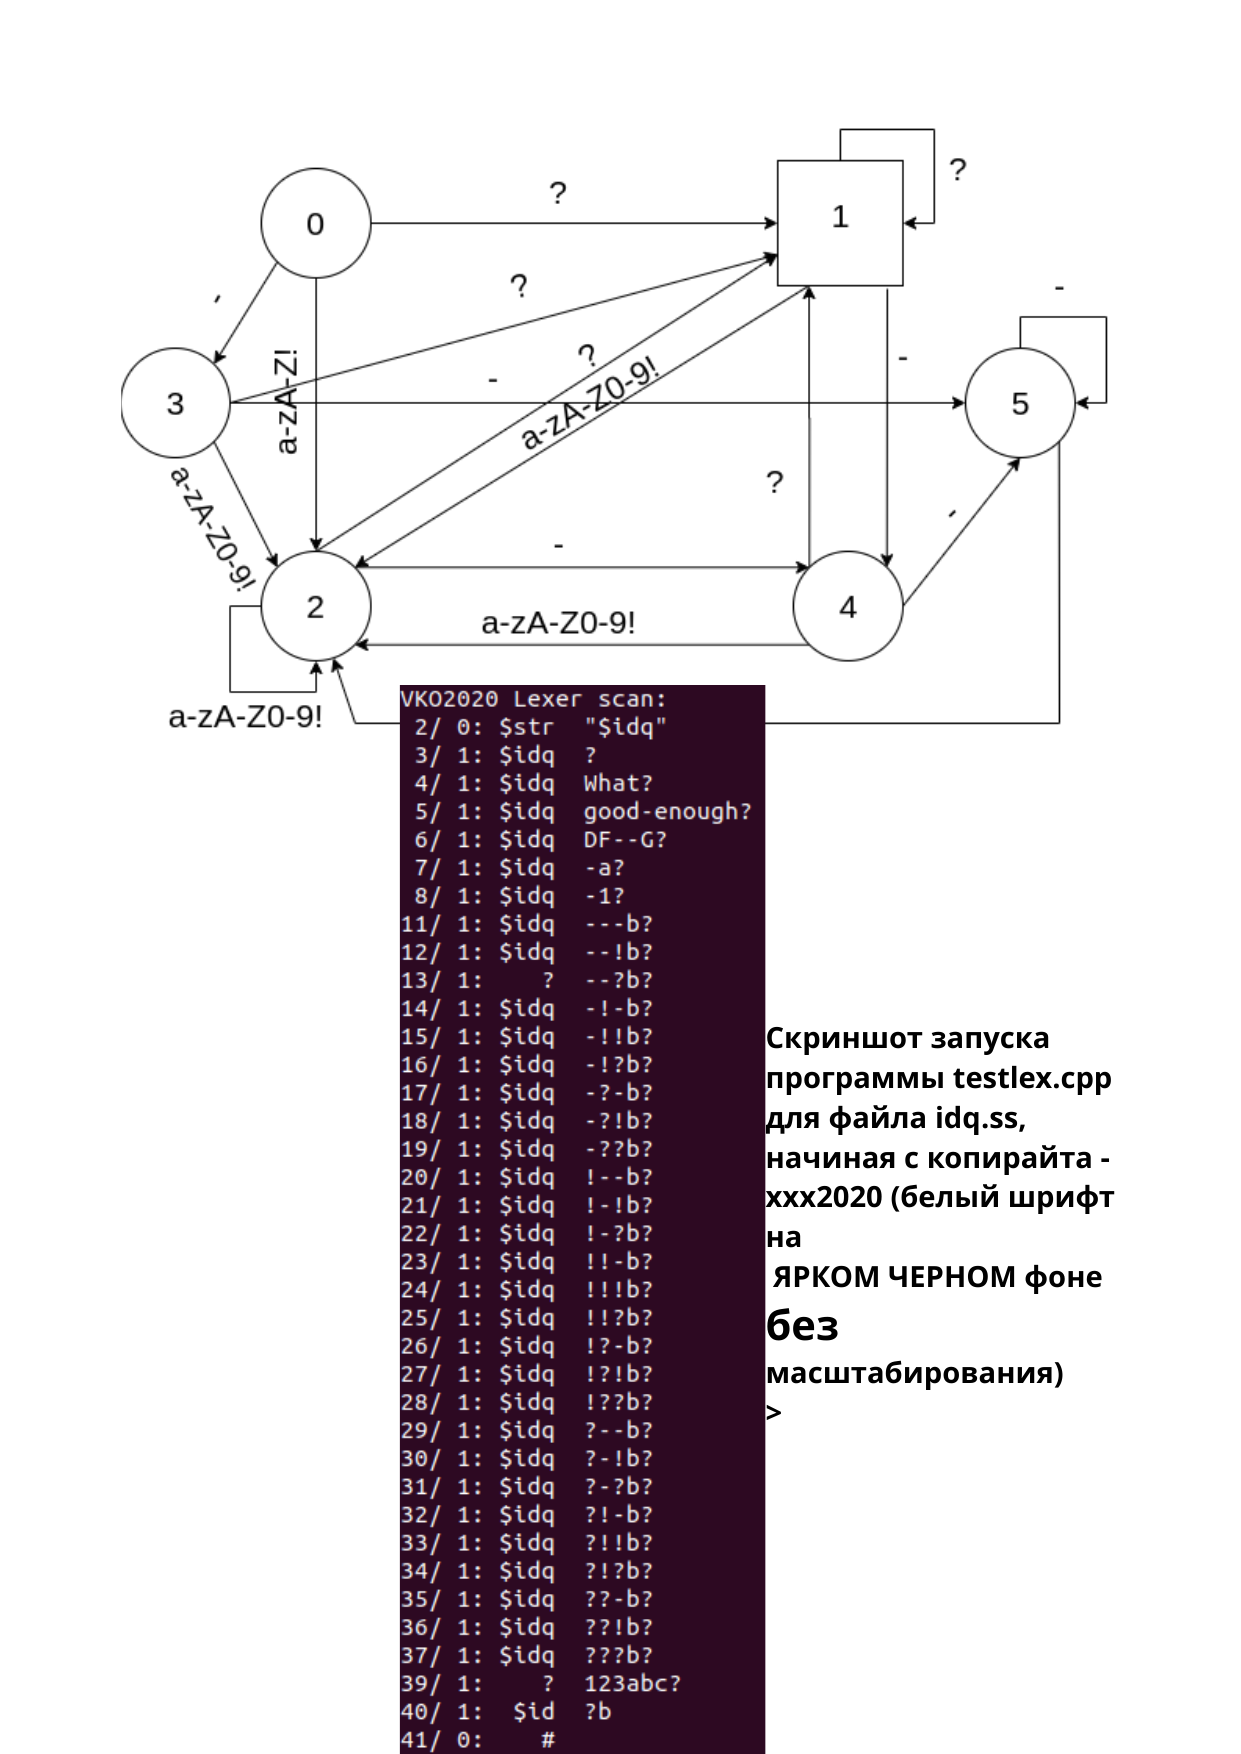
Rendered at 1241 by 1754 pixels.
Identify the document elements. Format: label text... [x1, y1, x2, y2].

text [120, 1392, 399, 1432]
text [120, 1018, 399, 1256]
text > [766, 1392, 1120, 1432]
text Скриншот запуска программы testlex.cpp для файла idq.ss, начиная с копирайта - xxx2020 (белый шрифт на [766, 1018, 1120, 1256]
picture [121, 118, 1120, 1754]
text ЯРКОМ ЧЕРНОМ фоне без масштабирования) [766, 1256, 1120, 1392]
text [120, 1256, 399, 1392]
